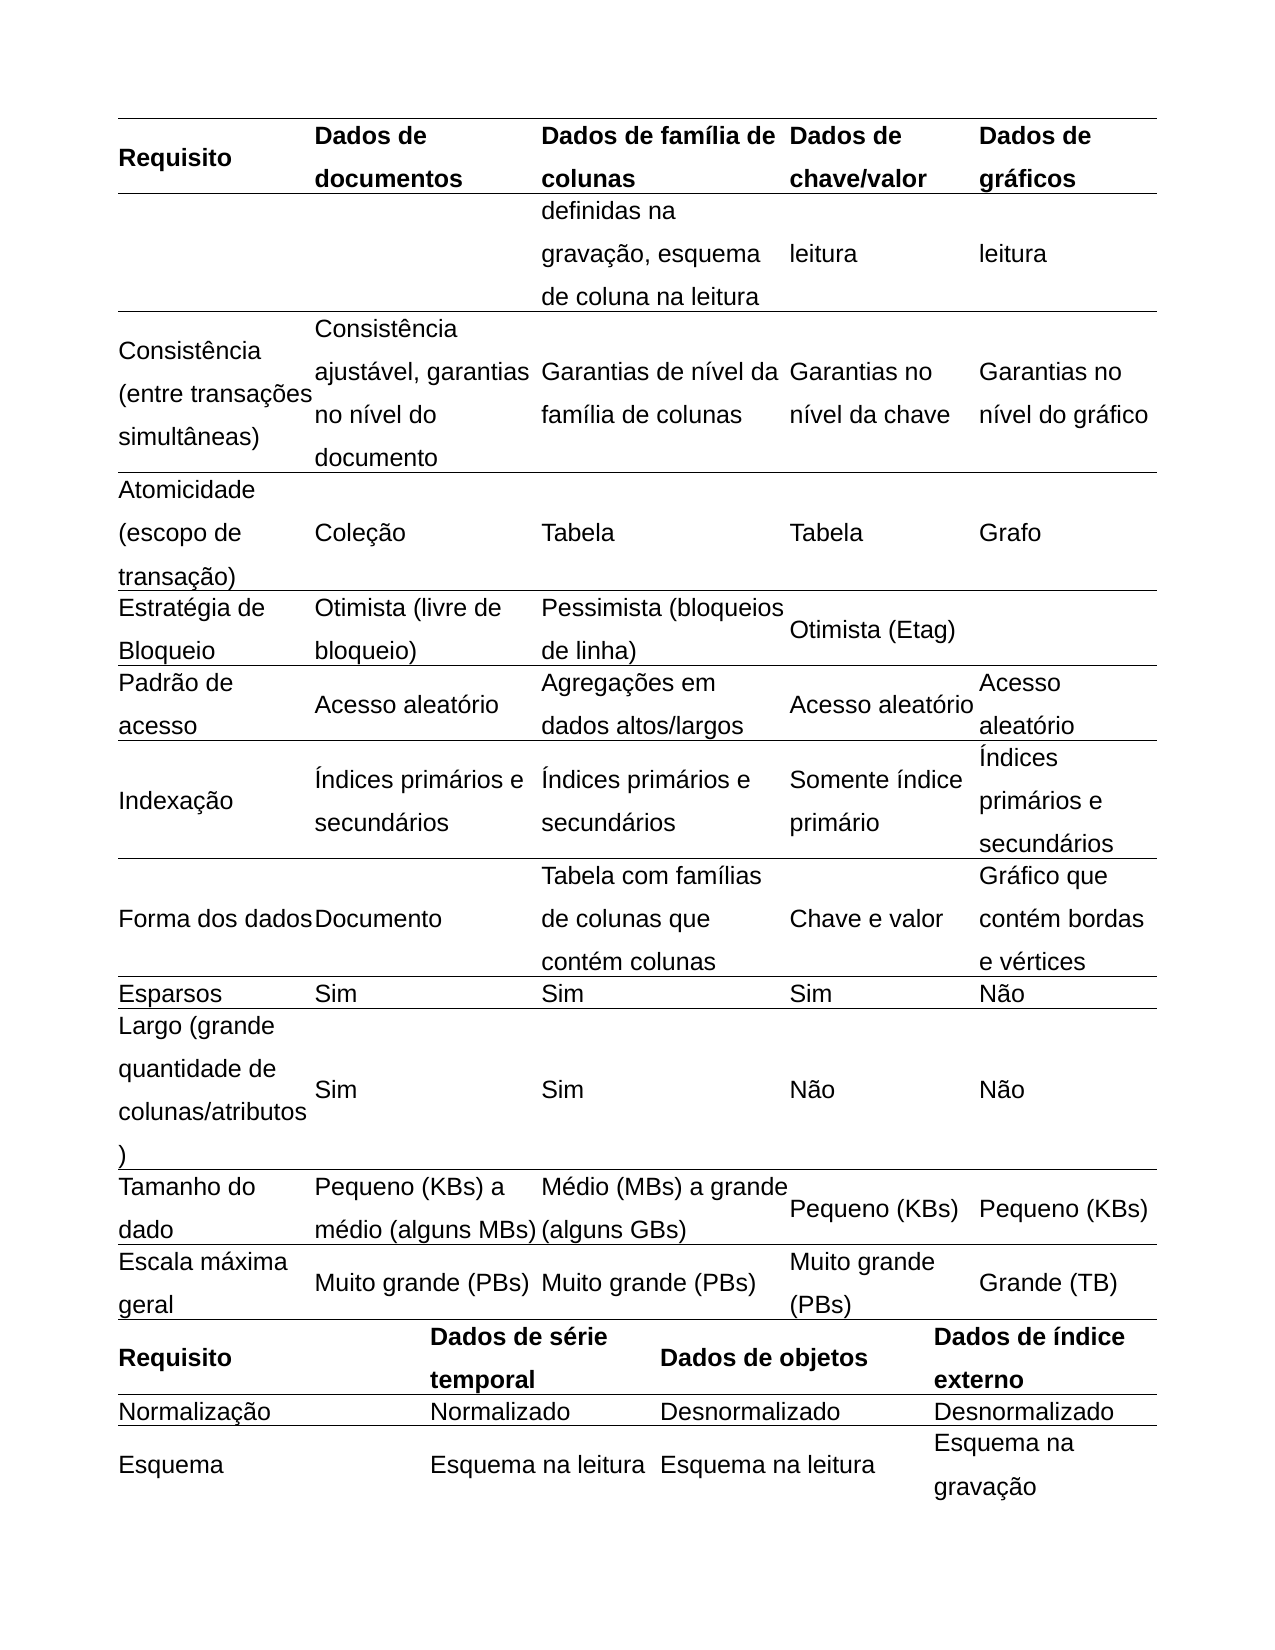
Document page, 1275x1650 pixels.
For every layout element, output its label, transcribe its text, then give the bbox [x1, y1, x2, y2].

table_cell [314, 194, 541, 311]
table_cell Largo (grande quantidade de colunas/atributos) [118, 1009, 314, 1169]
table_cell [118, 194, 314, 311]
table_cell Muito grande (PBs) [541, 1245, 789, 1319]
table_cell Sim [314, 1009, 541, 1169]
table_cell Índices primários e secundários [541, 741, 789, 858]
table_cell Tabela [789, 473, 979, 590]
table_cell Agregações em dados altos/largos [541, 666, 789, 740]
table_cell Garantias de nível da família de colunas [541, 312, 789, 472]
table_cell Garantias no nível do gráfico [979, 312, 1157, 472]
table_cell Normalização [118, 1395, 430, 1425]
table_cell Pessimista (bloqueios de linha) [541, 591, 789, 665]
table_cell Somente índice primário [789, 741, 979, 858]
table_cell Consistência (entre transações simultâneas) [118, 312, 314, 472]
table_cell Tamanho do dado [118, 1170, 314, 1244]
table_cell Consistência ajustável, garantias no nível do documento [314, 312, 541, 472]
table_cell Grande (TB) [979, 1245, 1157, 1319]
table_cell Desnormalizado [660, 1395, 934, 1425]
table_header Dados de documentos [314, 119, 541, 193]
table_cell Coleção [314, 473, 541, 590]
table_cell Índices primários e secundários [979, 741, 1157, 858]
table_cell Esquema na leitura [660, 1426, 934, 1500]
table_cell Esquema [118, 1426, 430, 1500]
table_header Dados de série temporal [430, 1320, 660, 1394]
table_cell Esquema na leitura [430, 1426, 660, 1500]
table_cell Garantias no nível da chave [789, 312, 979, 472]
table_cell Desnormalizado [934, 1395, 1157, 1425]
table_cell Sim [314, 977, 541, 1008]
table_cell Tabela [541, 473, 789, 590]
table_cell Acesso aleatório [789, 666, 979, 740]
table_cell Esquema na gravação [934, 1426, 1157, 1500]
table_cell Grafo [979, 473, 1157, 590]
table_cell [979, 591, 1157, 665]
table_cell Pequeno (KBs) [789, 1170, 979, 1244]
table_header Dados de chave/valor [789, 119, 979, 193]
table_cell Sim [541, 977, 789, 1008]
table_cell leitura [789, 194, 979, 311]
table_header Dados de objetos [660, 1320, 934, 1394]
table_cell Índices primários e secundários [314, 741, 541, 858]
table_cell Muito grande (PBs) [789, 1245, 979, 1319]
table_cell Muito grande (PBs) [314, 1245, 541, 1319]
table_cell leitura [979, 194, 1157, 311]
table_cell Esparsos [118, 977, 314, 1008]
table_cell Estratégia de Bloqueio [118, 591, 314, 665]
table_cell Sim [789, 977, 979, 1008]
table_cell Documento [314, 859, 541, 976]
table_cell Pequeno (KBs) a médio (alguns MBs) [314, 1170, 541, 1244]
table_cell Padrão de acesso [118, 666, 314, 740]
table_cell Otimista (Etag) [789, 591, 979, 665]
table_cell Gráfico que contém bordas e vértices [979, 859, 1157, 976]
table_cell Tabela com famílias de colunas que contém colunas [541, 859, 789, 976]
table_cell Atomicidade (escopo de transação) [118, 473, 314, 590]
table_cell Indexação [118, 741, 314, 858]
table_cell Pequeno (KBs) [979, 1170, 1157, 1244]
table_cell Escala máxima geral [118, 1245, 314, 1319]
table_cell Chave e valor [789, 859, 979, 976]
table_header Requisito [118, 119, 314, 193]
table_header Dados de família de colunas [541, 119, 789, 193]
table_cell Não [979, 1009, 1157, 1169]
table_cell Não [979, 977, 1157, 1008]
table_header Requisito [118, 1320, 430, 1394]
table_cell Otimista (livre de bloqueio) [314, 591, 541, 665]
table_cell Acesso aleatório [314, 666, 541, 740]
table_cell Médio (MBs) a grande (alguns GBs) [541, 1170, 789, 1244]
table_cell Não [789, 1009, 979, 1169]
table_cell Sim [541, 1009, 789, 1169]
table_header Dados de gráficos [979, 119, 1157, 193]
table_cell definidas na gravação, esquema de coluna na leitura [541, 194, 789, 311]
table_cell Forma dos dados [118, 859, 314, 976]
table_header Dados de índice externo [934, 1320, 1157, 1394]
table_cell Normalizado [430, 1395, 660, 1425]
table_cell Acesso aleatório [979, 666, 1157, 740]
